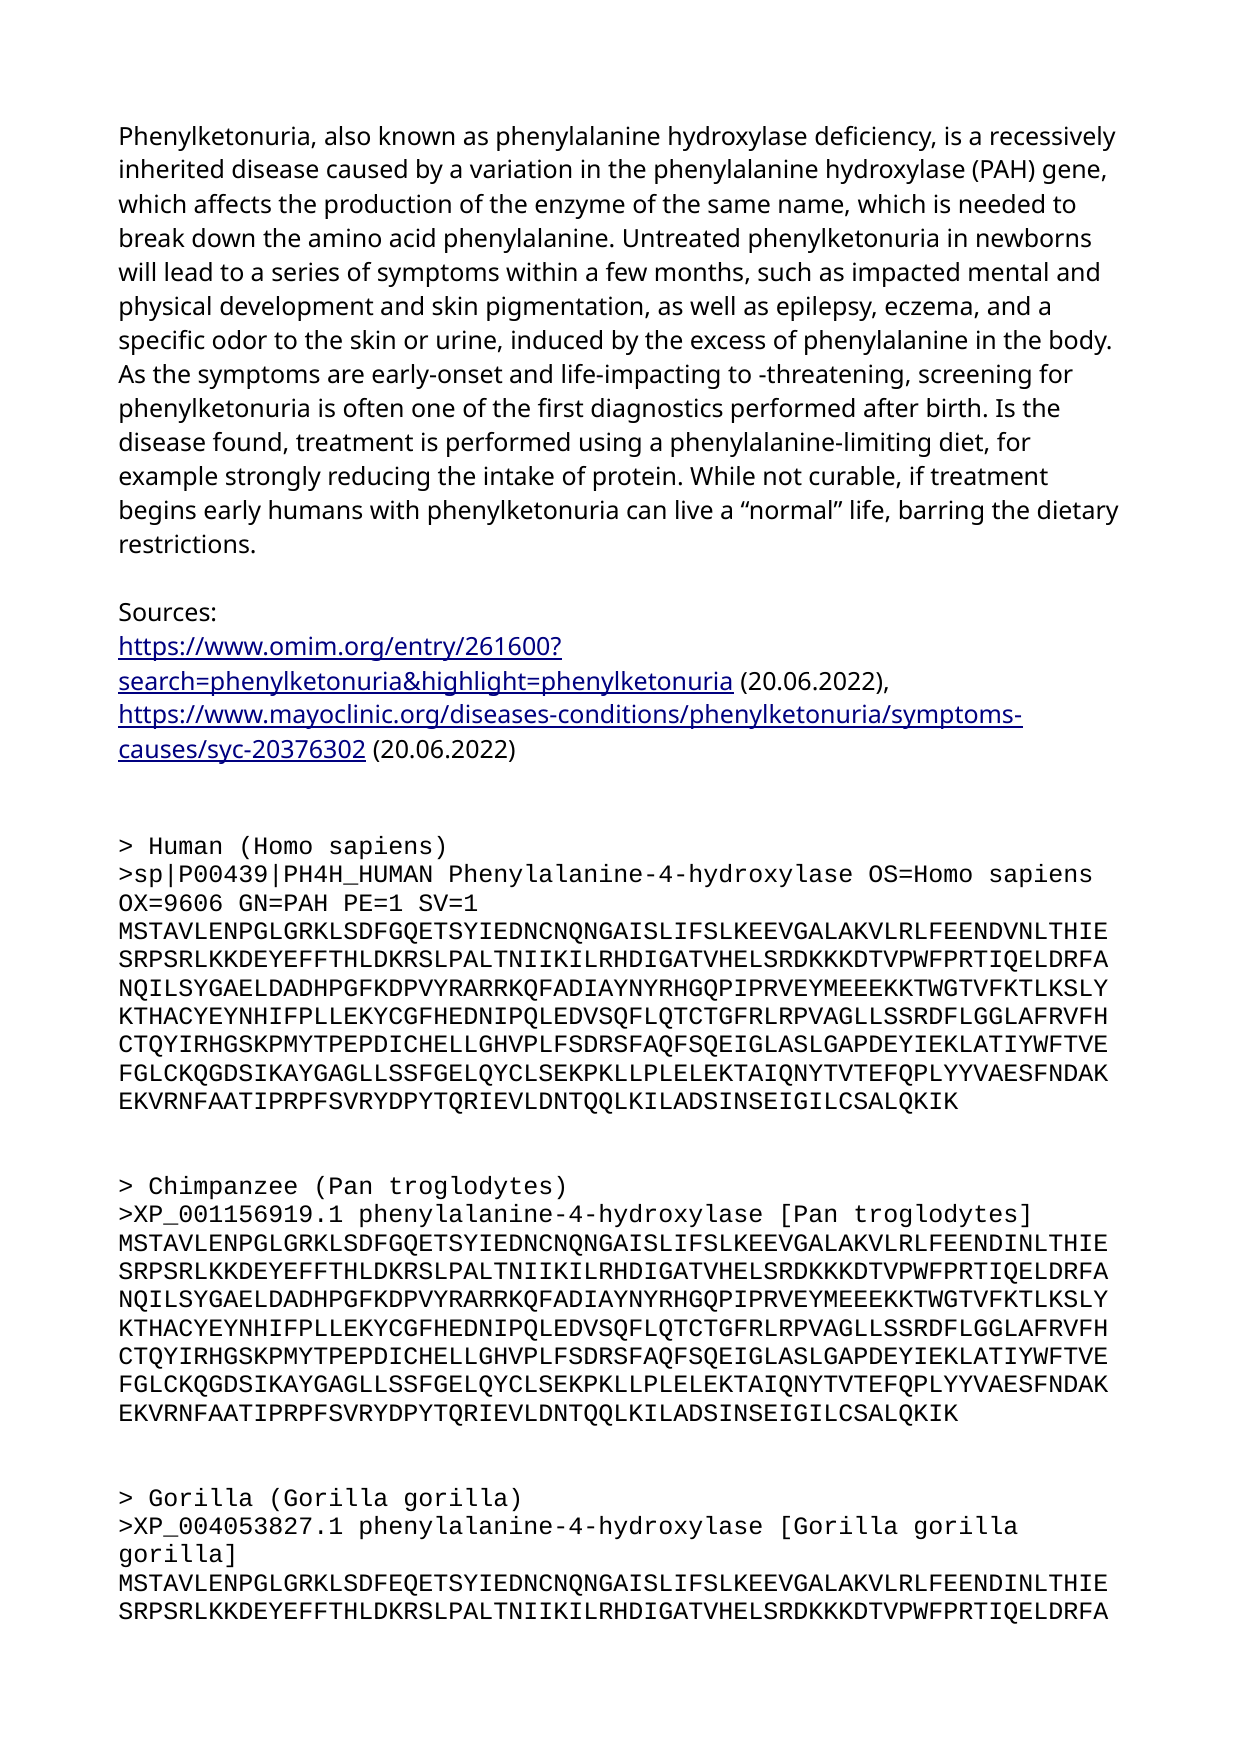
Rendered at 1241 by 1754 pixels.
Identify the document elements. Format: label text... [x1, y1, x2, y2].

text https://www.omim.org/entry/261600?search=phenylketonuria&highlight=phenylketonuria (20.06.2022), [118, 629, 1122, 697]
text > Gorilla (Gorilla gorilla) [118, 1485, 1122, 1513]
text >XP_001156919.1 phenylalanine-4-hydroxylase [Pan troglodytes] [118, 1202, 1122, 1230]
text MSTAVLENPGLGRKLSDFGQETSYIEDNCNQNGAISLIFSLKEEVGALAKVLRLFEENDVNLTHIESRPSRLKKDEYEFFTHLDKRSLPALTNIIKILRHDIGATVHELSRDKKKDTVPWFPRTIQELDRFANQILSYGAELDADHPGFKDPVYRARRKQFADIAYNYRHGQPIPRVEYMEEEKKTWGTVFKTLKSLYKTHACYEYNHIFPLLEKYCGFHEDNIPQLEDVSQFLQTCTGFRLRPVAGLLSSRDFLGGLAFRVFHCTQYIRHGSKPMYTPEPDICHELLGHVPLFSDRSFAQFSQEIGLASLGAPDEYIEKLATIYWFTVEFGLCKQGDSIKAYGAGLLSSFGELQYCLSEKPKLLPLELEKTAIQNYTVTEFQPLYYVAESFNDAKEKVRNFAATIPRPFSVRYDPYTQRIEVLDNTQQLKILADSINSEIGILCSALQKIK [118, 918, 1122, 1117]
text Sources: [118, 595, 1122, 629]
text > Chimpanzee (Pan troglodytes) [118, 1173, 1122, 1202]
text > Human (Homo sapiens) [118, 833, 1122, 862]
text MSTAVLENPGLGRKLSDFGQETSYIEDNCNQNGAISLIFSLKEEVGALAKVLRLFEENDINLTHIESRPSRLKKDEYEFFTHLDKRSLPALTNIIKILRHDIGATVHELSRDKKKDTVPWFPRTIQELDRFANQILSYGAELDADHPGFKDPVYRARRKQFADIAYNYRHGQPIPRVEYMEEEKKTWGTVFKTLKSLYKTHACYEYNHIFPLLEKYCGFHEDNIPQLEDVSQFLQTCTGFRLRPVAGLLSSRDFLGGLAFRVFHCTQYIRHGSKPMYTPEPDICHELLGHVPLFSDRSFAQFSQEIGLASLGAPDEYIEKLATIYWFTVEFGLCKQGDSIKAYGAGLLSSFGELQYCLSEKPKLLPLELEKTAIQNYTVTEFQPLYYVAESFNDAKEKVRNFAATIPRPFSVRYDPYTQRIEVLDNTQQLKILADSINSEIGILCSALQKIK [118, 1230, 1122, 1428]
text >sp|P00439|PH4H_HUMAN Phenylalanine-4-hydroxylase OS=Homo sapiens OX=9606 GN=PAH PE=1 SV=1 [118, 862, 1122, 918]
text MSTAVLENPGLGRKLSDFEQETSYIEDNCNQNGAISLIFSLKEEVGALAKVLRLFEENDINLTHIESRPSRLKKDEYEFFTHLDKRSLPALTNIIKILRHDIGATVHELSRDKKKDTVPWFPRTIQELDRFA [118, 1570, 1122, 1627]
text https://www.mayoclinic.org/diseases-conditions/phenylketonuria/symptoms-causes/syc-20376302 (20.06.2022) [118, 697, 1122, 765]
text Phenylketonuria, also known as phenylalanine hydroxylase deficiency, is a recessively inherited disease caused by a variation in the phenylalanine hydroxylase (PAH) gene, which affects the production of the enzyme of the same name, which is needed to break down the amino acid phenylalanine. Untreated phenylketonuria in newborns will lead to a series of symptoms within a few months, such as impacted mental and physical development and skin pigmentation, as well as epilepsy, eczema, and a specific odor to the skin or urine, induced by the excess of phenylalanine in the body. As the symptoms are early-onset and life-impacting to -threatening, screening for phenylketonuria is often one of the first diagnostics performed after birth. Is the disease found, treatment is performed using a phenylalanine-limiting diet, for example strongly reducing the intake of protein. While not curable, if treatment begins early humans with phenylketonuria can live a “normal” life, barring the dietary restrictions. [118, 118, 1122, 561]
text >XP_004053827.1 phenylalanine-4-hydroxylase [Gorilla gorilla gorilla] [118, 1513, 1122, 1570]
